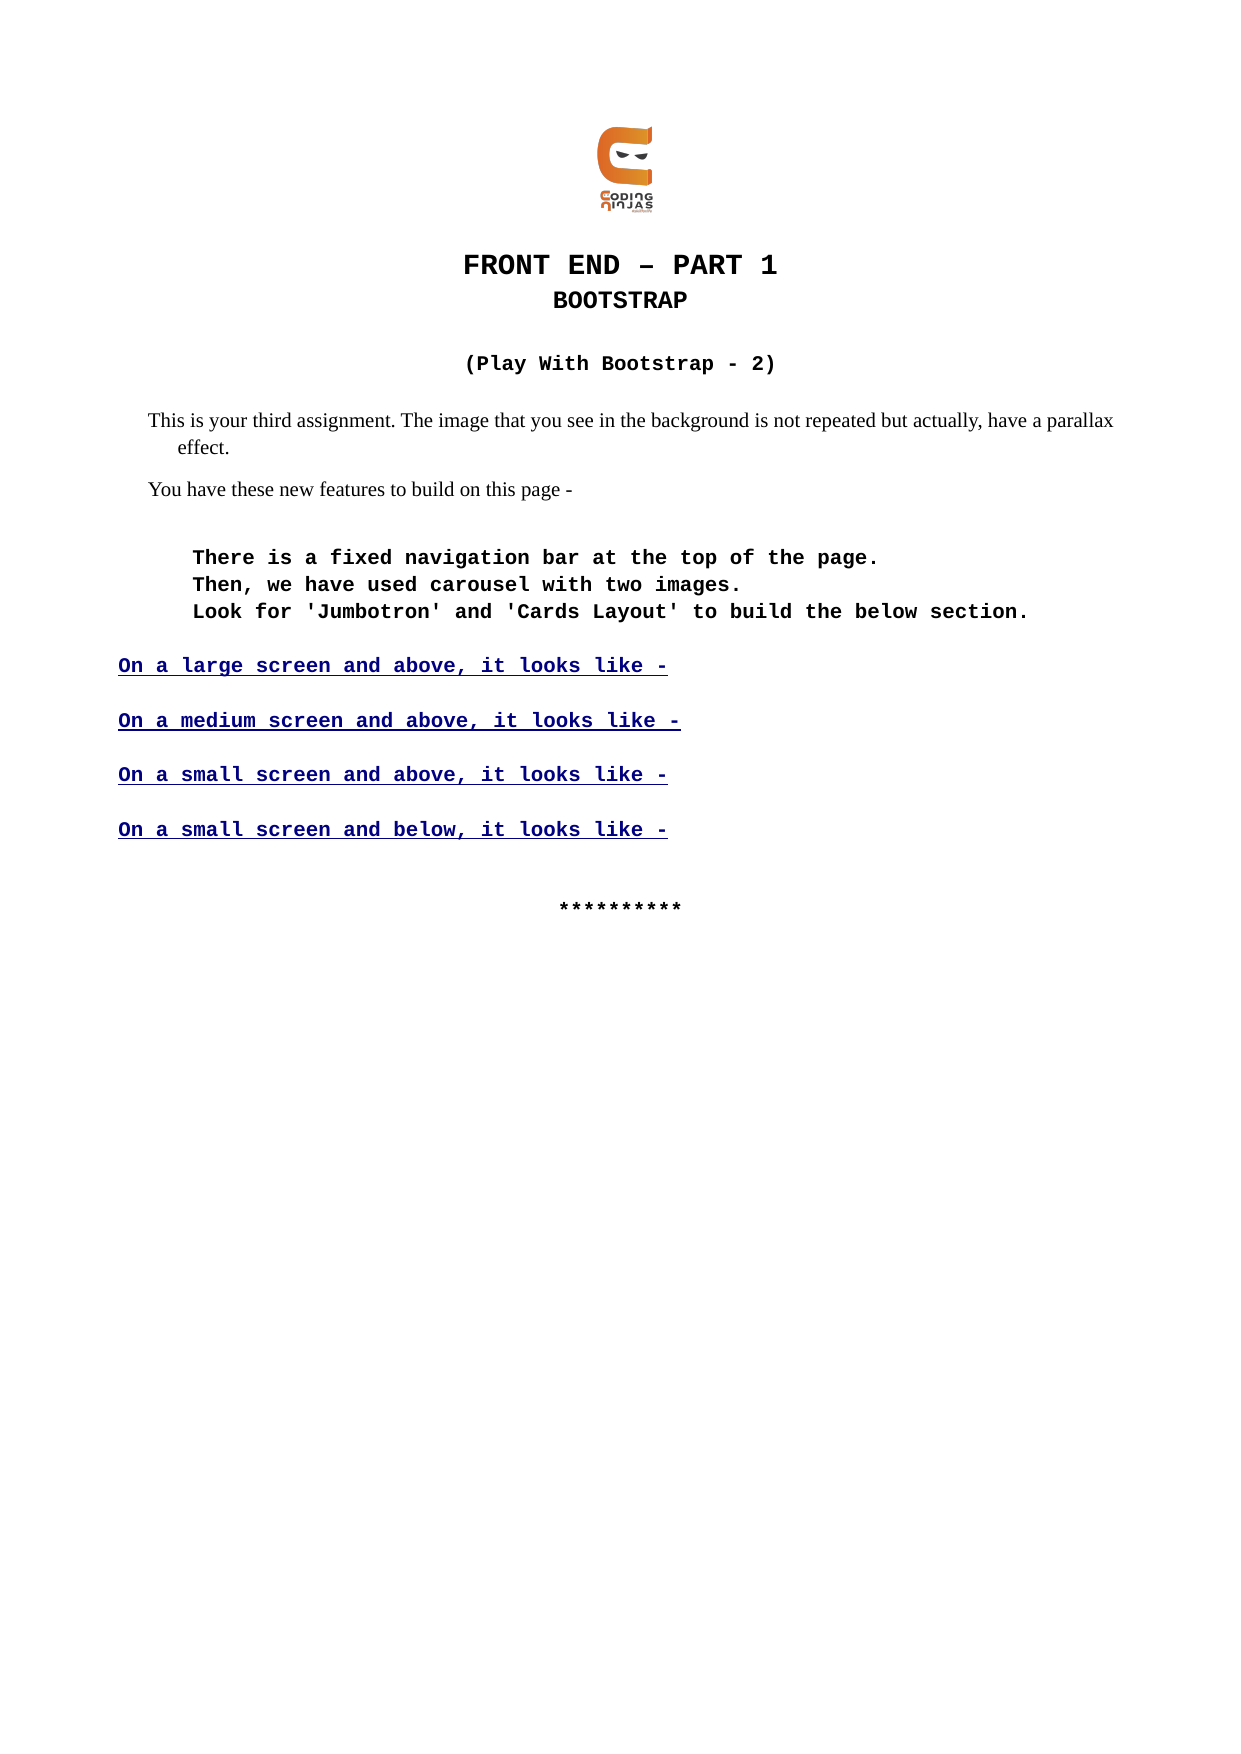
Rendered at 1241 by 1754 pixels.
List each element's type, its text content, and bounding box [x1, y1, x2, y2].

text There is a fixed navigation bar at the top of the page. [192, 547, 1122, 570]
text (Play With Bootstrap - 2) [118, 353, 1122, 377]
text On a large screen and above, it looks like - [118, 655, 1122, 679]
text Then, we have used carousel with two images. [192, 574, 1122, 597]
text FRONT END – PART 1 [118, 250, 1122, 283]
text Look for 'Jumbotron' and 'Cards Layout' to build the below section. [192, 601, 1122, 625]
picture [578, 122, 672, 217]
text BOOTSTRAP [118, 288, 1122, 316]
text ********** [118, 900, 1122, 924]
text On a small screen and above, it looks like - [118, 764, 1122, 788]
text You have these new features to build on this page - [148, 477, 1122, 501]
text On a medium screen and above, it looks like - [118, 710, 1122, 733]
text On a small screen and below, it looks like - [118, 818, 1122, 842]
text This is your third assignment. The image that you see in the background is not repeated but actually, have a parallax effect. [148, 407, 1122, 459]
